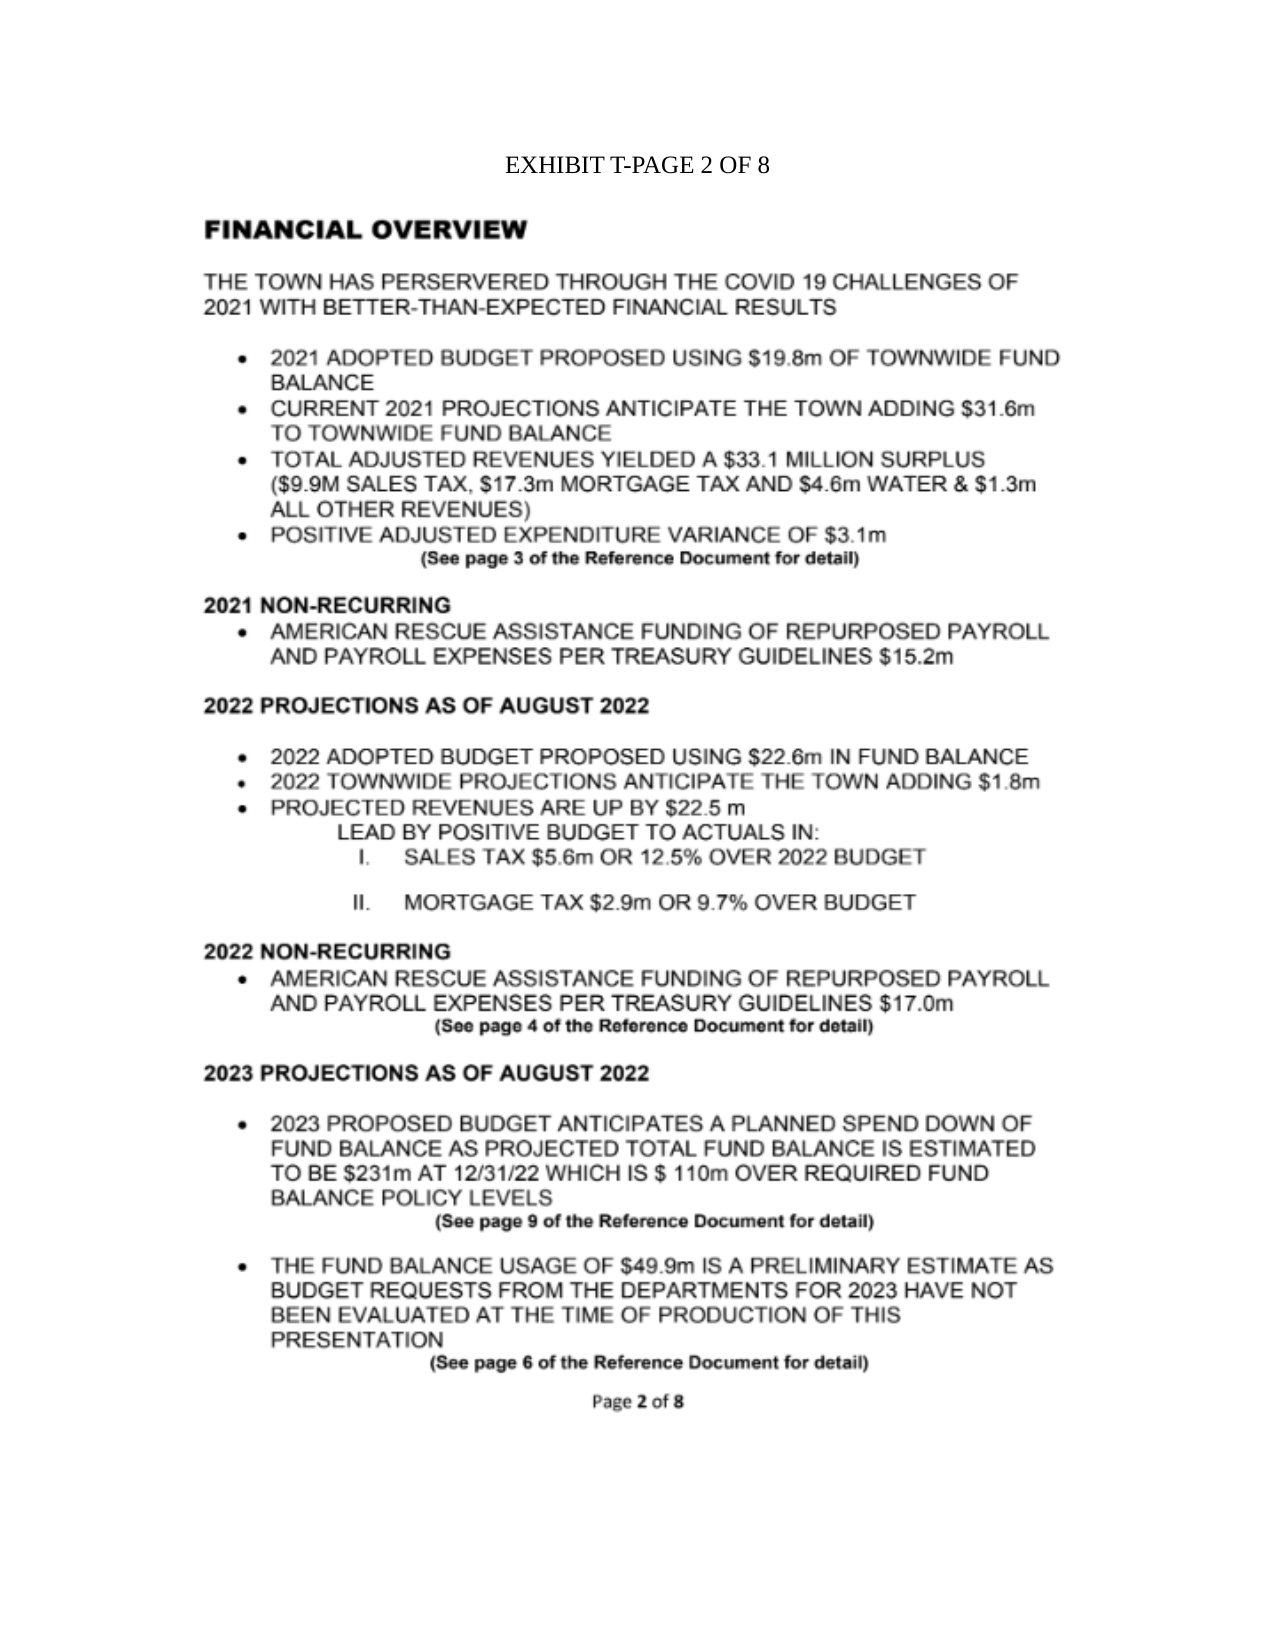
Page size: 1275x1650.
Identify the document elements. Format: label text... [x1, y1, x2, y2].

text EXHIBIT T-PAGE 2 OF 8 [150, 150, 1125, 179]
picture [186, 207, 1089, 1423]
